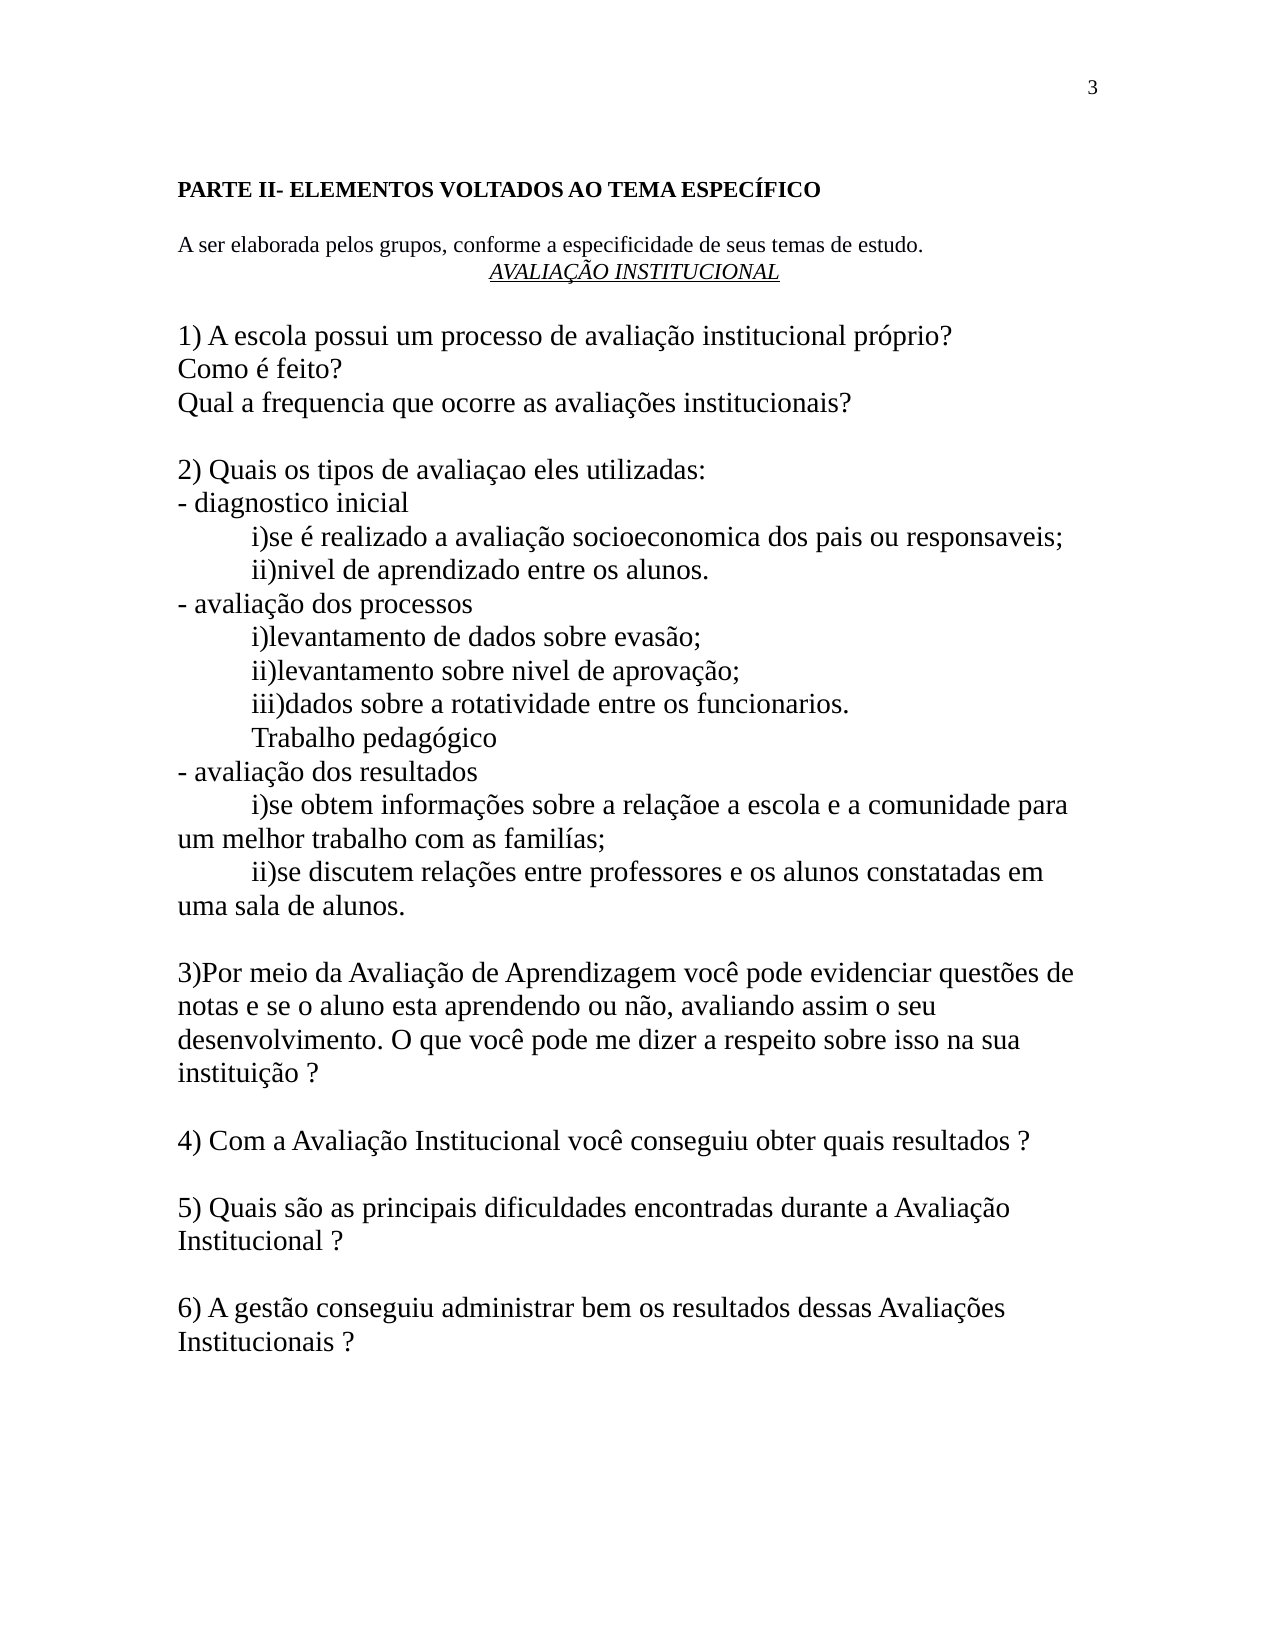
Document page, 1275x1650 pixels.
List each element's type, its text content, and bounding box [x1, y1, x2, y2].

text ii)levantamento sobre nivel de aprovação; [177, 653, 1098, 687]
text 3)Por meio da Avaliação de Aprendizagem você pode evidenciar questões de notas e se o aluno esta aprendendo ou não, avaliando assim o seu desenvolvimento. O que você pode me dizer a respeito sobre isso na sua instituição ? [177, 955, 1098, 1089]
subtitle PARTE II- ELEMENTOS VOLTADOS AO TEMA ESPECÍFICO [177, 176, 1098, 203]
text 1) A escola possui um processo de avaliação institucional próprio? [177, 318, 1098, 351]
text Como é feito? [177, 351, 1098, 385]
text 2) Quais os tipos de avaliaçao eles utilizadas: [177, 452, 1098, 485]
text - avaliação dos processos [177, 586, 1098, 619]
text i)se é realizado a avaliação socioeconomica dos pais ou responsaveis; [177, 519, 1098, 552]
text ii)se discutem relações entre professores e os alunos constatadas em uma sala de alunos. [177, 854, 1098, 921]
text ii)nivel de aprendizado entre os alunos. [177, 552, 1098, 586]
text Trabalho pedagógico [177, 720, 1098, 754]
text A ser elaborada pelos grupos, conforme a especificidade de seus temas de estudo. [177, 231, 1098, 258]
text Qual a frequencia que ocorre as avaliações institucionais? [177, 385, 1098, 418]
text i)levantamento de dados sobre evasão; [177, 619, 1098, 653]
text 4) Com a Avaliação Institucional você conseguiu obter quais resultados ? [177, 1123, 1098, 1156]
text 6) A gestão conseguiu administrar bem os resultados dessas Avaliações Institucionais ? [177, 1290, 1098, 1357]
text - avaliação dos resultados [177, 754, 1098, 787]
text - diagnostico inicial [177, 485, 1098, 519]
text iii)dados sobre a rotatividade entre os funcionarios. [177, 687, 1098, 720]
text AVALIAÇÃO INSTITUCIONAL [177, 258, 1098, 284]
text 5) Quais são as principais dificuldades encontradas durante a Avaliação Institucional ? [177, 1190, 1098, 1257]
text i)se obtem informações sobre a relaçãoe a escola e a comunidade para um melhor trabalho com as familías; [177, 787, 1098, 854]
